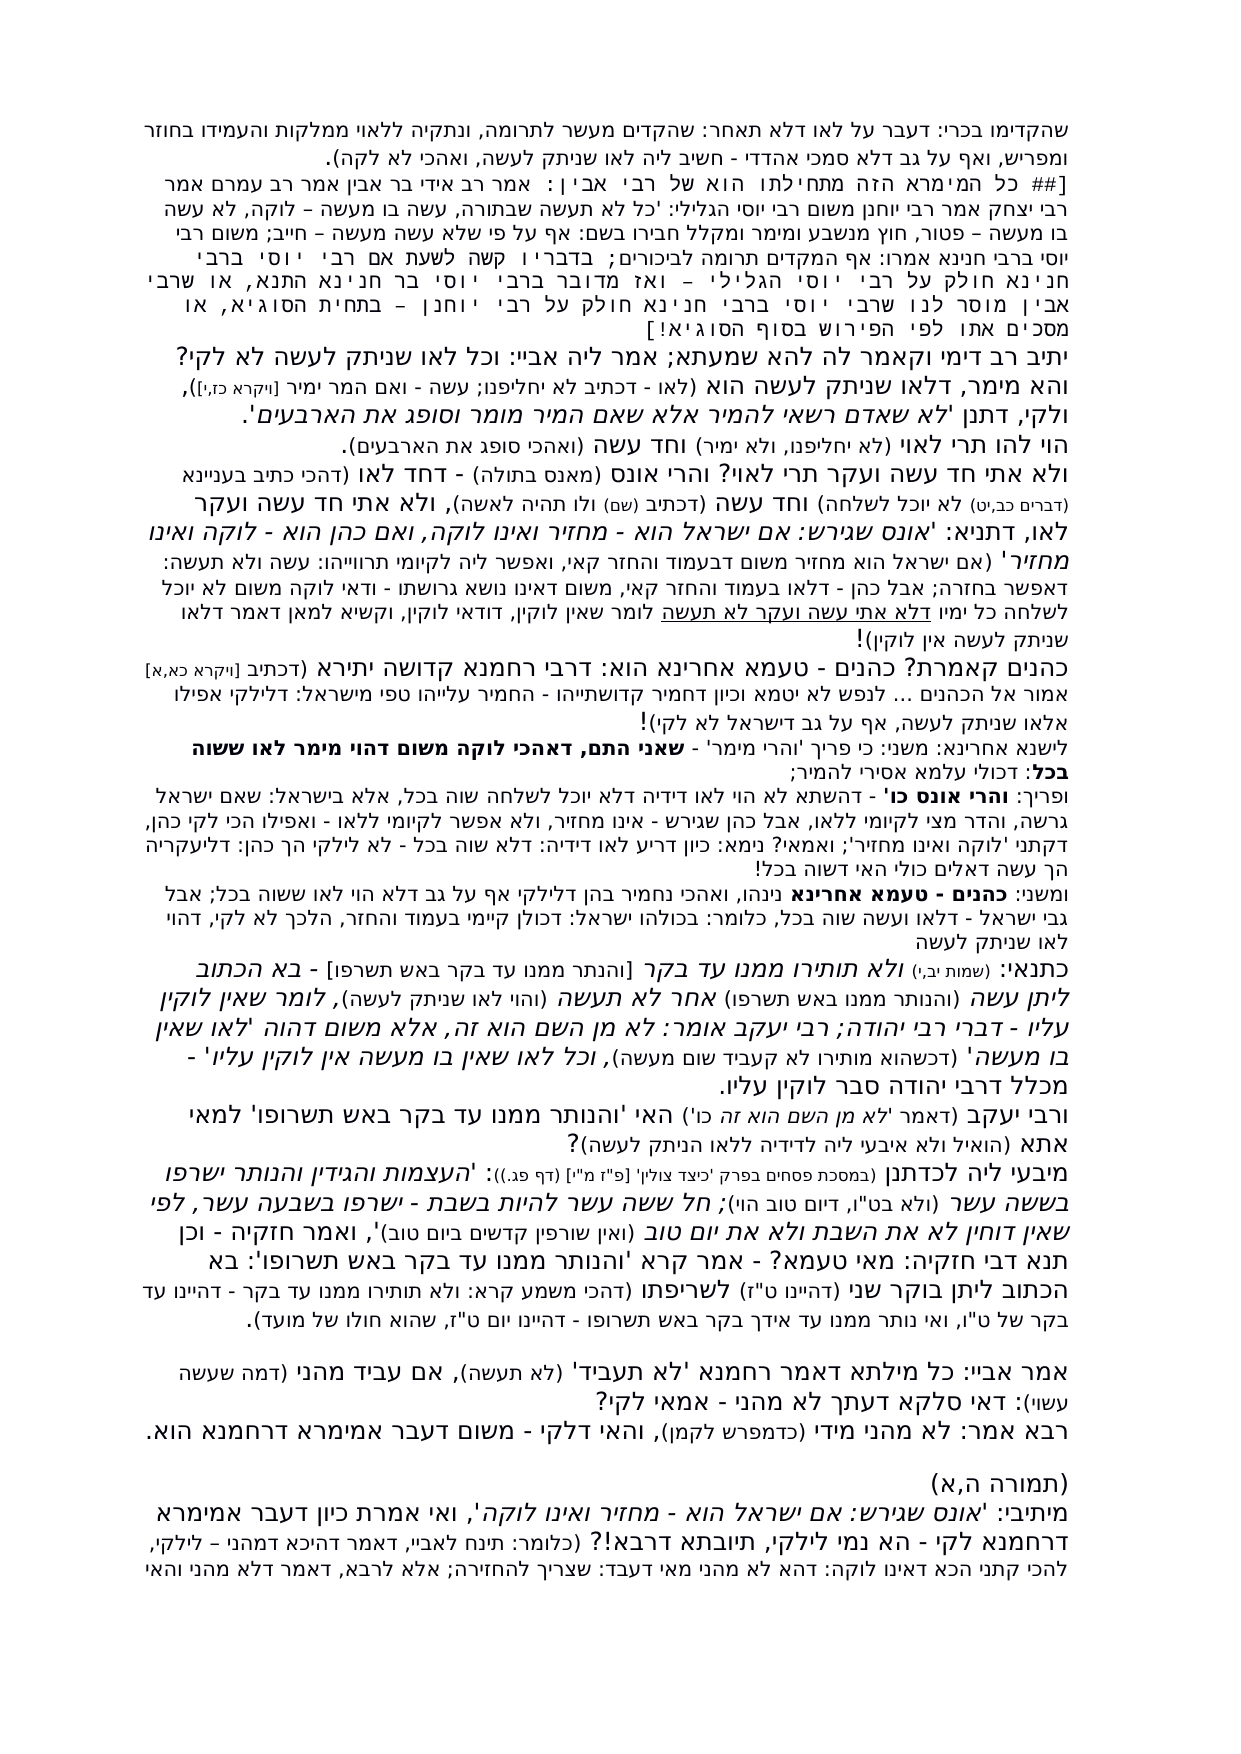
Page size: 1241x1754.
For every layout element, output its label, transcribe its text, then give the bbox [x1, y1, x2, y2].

text שהקדימו בכרי: דעבר על לאו דלא תאחר: שהקדים מעשר לתרומה, ונתקיה ללאוי ממלקות והעמידו בחוזר ומפריש, ואף על גב דלא סמכי אהדדי - חשיב ליה לאו שניתק לעשה, ואהכי לא לקה). [142, 118, 1069, 172]
text כתנאי: (שמות יב,י) ולא תותירו ממנו עד בקר [והנתר ממנו עד בקר באש תשרפו] - בא הכתוב ליתן עשה (והנותר ממנו באש תשרפו) אחר לא תעשה (והוי לאו שניתק לעשה), לומר שאין לוקין עליו - דברי רבי יהודה; רבי יעקב אומר: לא מן השם הוא זה, אלא משום דהוה 'לאו שאין בו מעשה' (דכשהוא מותירו לא קעביד שום מעשה), וכל לאו שאין בו מעשה אין לוקין עליו' - מכלל דרבי יהודה סבר לוקין עליו. [142, 954, 1069, 1100]
text מיתיבי: 'אונס שגירש: אם ישראל הוא - מחזיר ואינו לוקה', ואי אמרת כיון דעבר אמימרא דרחמנא לקי - הא נמי לילקי, תיובתא דרבא!? (כלומר: תינח לאביי, דאמר דהיכא דמהני – לילקי, להכי קתני הכא דאינו לוקה: דהא לא מהני מאי דעבד: שצריך להחזירה; אלא לרבא, דאמר דלא מהני והאי [142, 1498, 1069, 1581]
text ורבי יעקב (דאמר 'לא מן השם הוא זה כו') האי 'והנותר ממנו עד בקר באש תשרופו' למאי אתא (הואיל ולא איבעי ליה לדידיה ללאו הניתק לעשה)? [142, 1100, 1069, 1158]
text רבא אמר: לא מהני מידי (כדמפרש לקמן), והאי דלקי - משום דעבר אמימרא דרחמנא הוא. [142, 1416, 1069, 1445]
text הוי להו תרי לאוי (לא יחליפנו, ולא ימיר) וחד עשה (ואהכי סופג את הארבעים). [142, 430, 1069, 459]
text ומשני: כהנים - טעמא אחרינא נינהו, ואהכי נחמיר בהן דלילקי אף על גב דלא הוי לאו ששוה בכל; אבל גבי ישראל - דלאו ועשה שוה בכל, כלומר: בכולהו ישראל: דכולן קיימי בעמוד והחזר, הלכך לא לקי, דהוי לאו שניתק לעשה [142, 882, 1069, 954]
text ופריך: והרי אונס כו' - דהשתא לא הוי לאו דידיה דלא יוכל לשלחה שוה בכל, אלא בישראל: שאם ישראל גרשה, והדר מצי לקיומי ללאו, אבל כהן שגירש - אינו מחזיר, ולא אפשר לקיומי ללאו - ואפילו הכי לקי כהן, דקתני 'לוקה ואינו מחזיר'; ואמאי? נימא: כיון דריע לאו דידיה: דלא שוה בכל - לא לילקי הך כהן: דליעקריה הך עשה דאלים כולי האי דשוה בכל! [142, 784, 1069, 882]
text ולא אתי חד עשה ועקר תרי לאוי? והרי אונס (מאנס בתולה) - דחד לאו (דהכי כתיב בעניינא (דברים כב,יט) לא יוכל לשלחה) וחד עשה (דכתיב (שם) ולו תהיה לאשה), ולא אתי חד עשה ועקר לאו, דתניא: 'אונס שגירש: אם ישראל הוא - מחזיר ואינו לוקה, ואם כהן הוא - לוקה ואינו מחזיר' (אם ישראל הוא מחזיר משום דבעמוד והחזר קאי, ואפשר ליה לקיומי תרווייהו: עשה ולא תעשה: דאפשר בחזרה; אבל כהן - דלאו בעמוד והחזר קאי, משום דאינו נושא גרושתו - ודאי לוקה משום לא יוכל לשלחה כל ימיו דלא אתי עשה ועקר לא תעשה לומר שאין לוקין, דודאי לוקין, וקשיא למאן דאמר דלאו שניתק לעשה אין לוקין)! [142, 459, 1069, 653]
text [## כל המימרא הזה מתחילתו הוא של רבי אבין: אמר רב אידי בר אבין אמר רב עמרם אמר רבי יצחק אמר רבי יוחנן משום רבי יוסי הגלילי: 'כל לא תעשה שבתורה, עשה בו מעשה – לוקה, לא עשה בו מעשה – פטור, חוץ מנשבע ומימר ומקלל חבירו בשם: אף על פי שלא עשה מעשה – חייב; משום רבי יוסי ברבי חנינא אמרו: אף המקדים תרומה לביכורים; בדבריו קשה לשעת אם רבי יוסי ברבי חנינא חולק על רבי יוסי הגלילי – ואז מדובר ברבי יוסי בר חנינא התנא, או שרבי אבין מוסר לנו שרבי יוסי ברבי חנינא חולק על רבי יוחנן – בתחית הסוגיא, או מסכים אתו לפי הפירוש בסוף הסוגיא!] [142, 172, 1069, 342]
text (תמורה ה,א) [142, 1469, 1069, 1498]
text אמר אביי: כל מילתא דאמר רחמנא 'לא תעביד' (לא תעשה), אם עביד מהני (דמה שעשה עשוי): דאי סלקא דעתך לא מהני - אמאי לקי? [142, 1358, 1069, 1416]
text יתיב רב דימי וקאמר לה להא שמעתא; אמר ליה אביי: וכל לאו שניתק לעשה לא לקי? והא מימר, דלאו שניתק לעשה הוא (לאו - דכתיב לא יחליפנו; עשה - ואם המר ימיר [ויקרא כז,י]), ולקי, דתנן 'לא שאדם רשאי להמיר אלא שאם המיר מומר וסופג את הארבעים'. [142, 342, 1069, 430]
text כהנים קאמרת? כהנים - טעמא אחרינא הוא: דרבי רחמנא קדושה יתירא (דכתיב [ויקרא כא,א] אמור אל הכהנים ... לנפש לא יטמא וכיון דחמיר קדושתייהו - החמיר עלייהו טפי מישראל: דלילקי אפילו אלאו שניתק לעשה, אף על גב דישראל לא לקי)! [142, 653, 1069, 736]
text מיבעי ליה לכדתנן (במסכת פסחים בפרק 'כיצד צולין' [פ"ז מ"י] (דף פג.)): 'העצמות והגידין והנותר ישרפו בששה עשר (ולא בט"ו, דיום טוב הוי); חל ששה עשר להיות בשבת - ישרפו בשבעה עשר, לפי שאין דוחין לא את השבת ולא את יום טוב (ואין שורפין קדשים ביום טוב)', ואמר חזקיה - וכן תנא דבי חזקיה: מאי טעמא? - אמר קרא 'והנותר ממנו עד בקר באש תשרופו': בא הכתוב ליתן בוקר שני (דהיינו ט"ז) לשריפתו (דהכי משמע קרא: ולא תותירו ממנו עד בקר - דהיינו עד בקר של ט"ו, ואי נותר ממנו עד אידך בקר באש תשרופו - דהיינו יום ט"ז, שהוא חולו של מועד). [142, 1158, 1069, 1333]
text לישנא אחרינא: משני: כי פריך 'והרי מימר' - שאני התם, דאהכי לוקה משום דהוי מימר לאו ששוה בכל: דכולי עלמא אסירי להמיר; [142, 736, 1069, 784]
